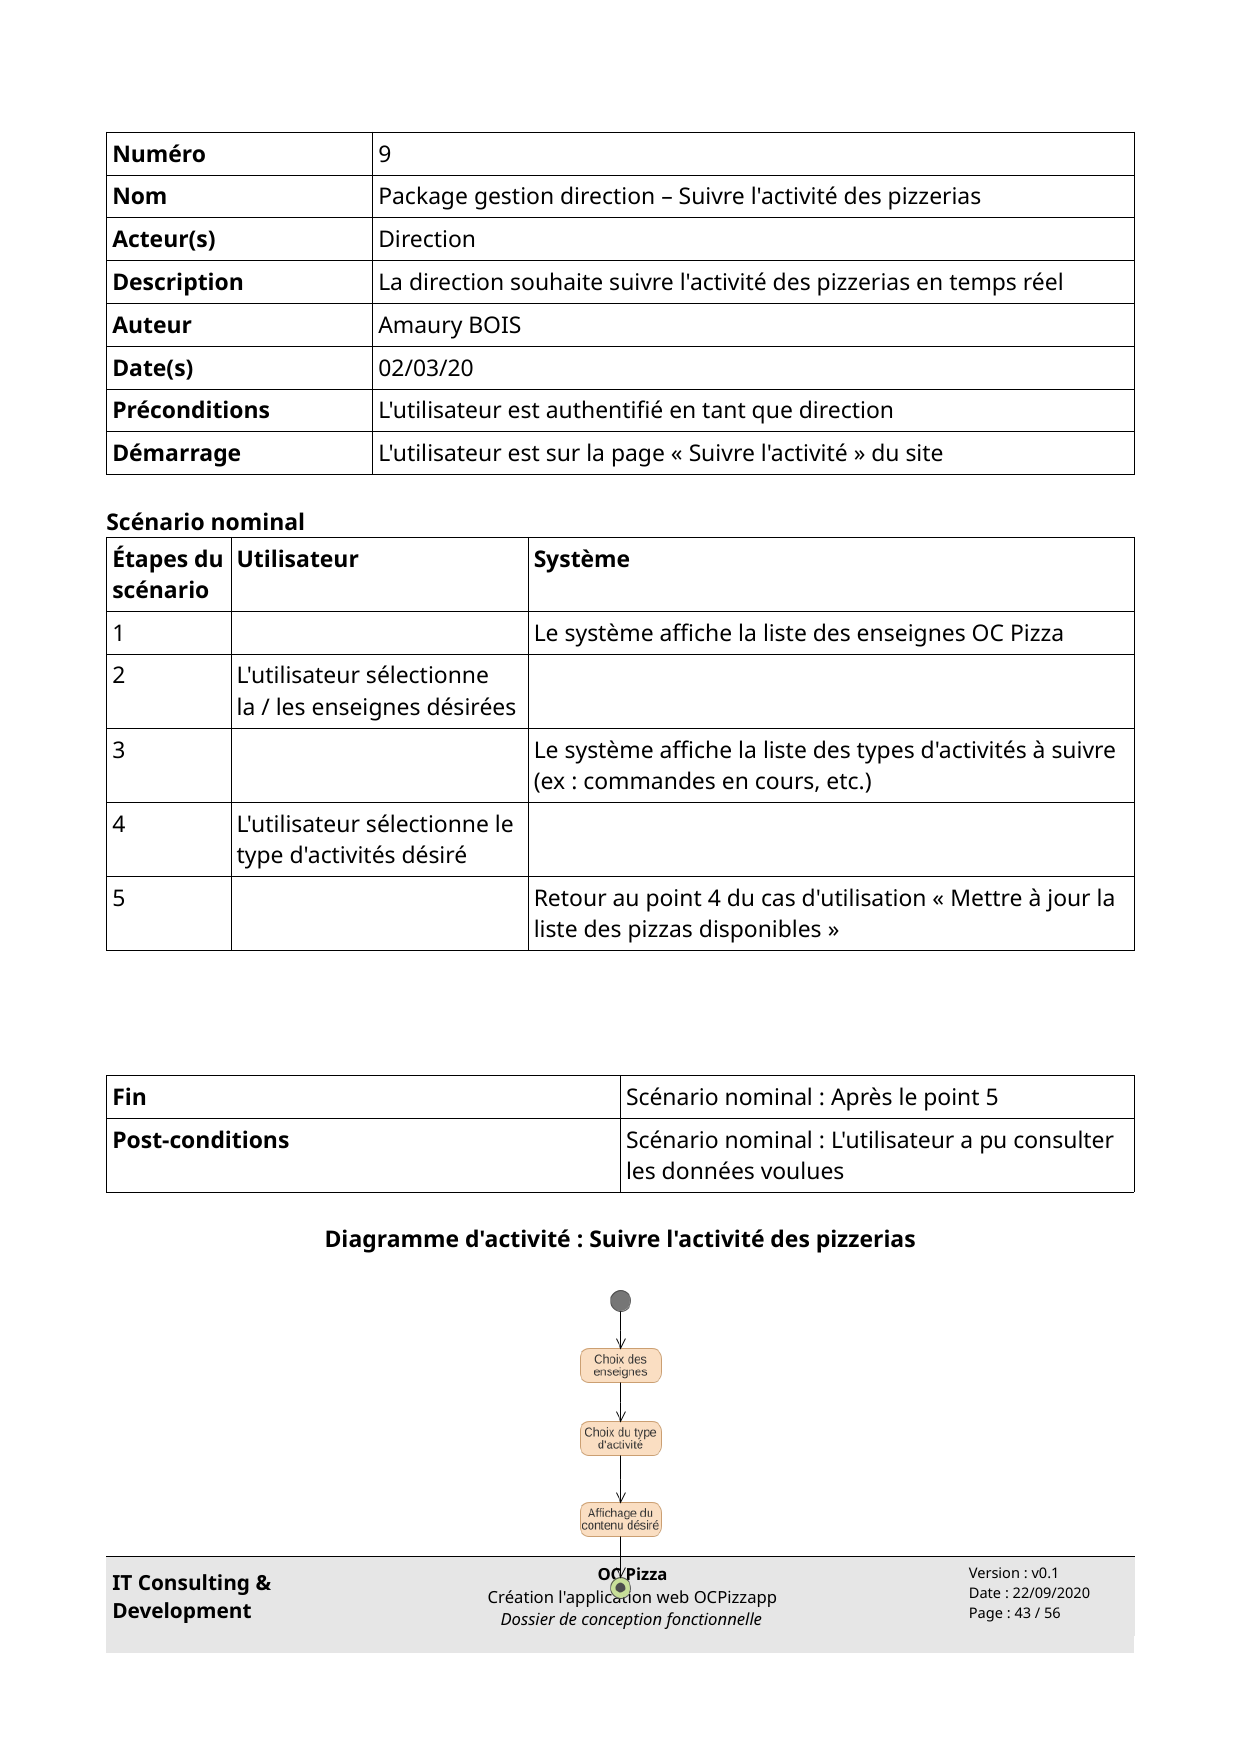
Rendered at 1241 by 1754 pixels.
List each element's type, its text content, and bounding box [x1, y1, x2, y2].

table_cell Post-conditions [107, 1119, 620, 1192]
picture [552, 1260, 688, 1627]
table_header 9 [373, 133, 1134, 174]
text Scénario nominal [106, 506, 1134, 537]
table_cell Package gestion direction – Suivre l'activité des pizzerias [373, 176, 1134, 217]
table_cell La direction souhaite suivre l'activité des pizzerias en temps réel [373, 261, 1134, 303]
table_cell [232, 729, 528, 802]
table_cell 5 [107, 877, 231, 950]
table_cell 2 [107, 655, 231, 728]
table_cell L'utilisateur est authentifié en tant que direction [373, 390, 1134, 431]
table_cell Le système affiche la liste des types d'activités à suivre (ex : commandes en cours, etc.) [529, 729, 1134, 802]
table_cell Nom [107, 176, 372, 217]
table_cell 1 [107, 612, 231, 654]
table_cell Préconditions [107, 390, 372, 431]
table_cell Direction [373, 218, 1134, 260]
table_cell L'utilisateur est sur la page « Suivre l'activité » du site [373, 432, 1134, 474]
table_cell 3 [107, 729, 231, 802]
table_cell [232, 877, 528, 950]
table_cell Scénario nominal : L'utilisateur a pu consulter les données voulues [621, 1119, 1134, 1192]
table_cell Acteur(s) [107, 218, 372, 260]
table_cell [529, 803, 1134, 876]
table_header Numéro [107, 133, 372, 174]
table_cell Le système affiche la liste des enseignes OC Pizza [529, 612, 1134, 654]
table_cell Démarrage [107, 432, 372, 474]
table_header Fin [107, 1076, 620, 1118]
table_cell Amaury BOIS [373, 304, 1134, 346]
table_cell Retour au point 4 du cas d'utilisation « Mettre à jour la liste des pizzas disponibles » [529, 877, 1134, 950]
table_cell Description [107, 261, 372, 303]
table_header Système [529, 538, 1134, 611]
table_cell [529, 655, 1134, 728]
table_header Scénario nominal : Après le point 5 [621, 1076, 1134, 1118]
text Diagramme d'activité : Suivre l'activité des pizzerias [106, 1223, 1134, 1254]
table_cell Date(s) [107, 347, 372, 388]
table_cell 03/02/20 [373, 347, 1134, 388]
table_cell Auteur [107, 304, 372, 346]
table_cell 4 [107, 803, 231, 876]
table_cell [232, 612, 528, 654]
table_header Étapes du scénario [107, 538, 231, 611]
table_cell L'utilisateur sélectionne la / les enseignes désirées [232, 655, 528, 728]
table_cell L'utilisateur sélectionne le type d'activités désiré [232, 803, 528, 876]
table_header Utilisateur [232, 538, 528, 611]
